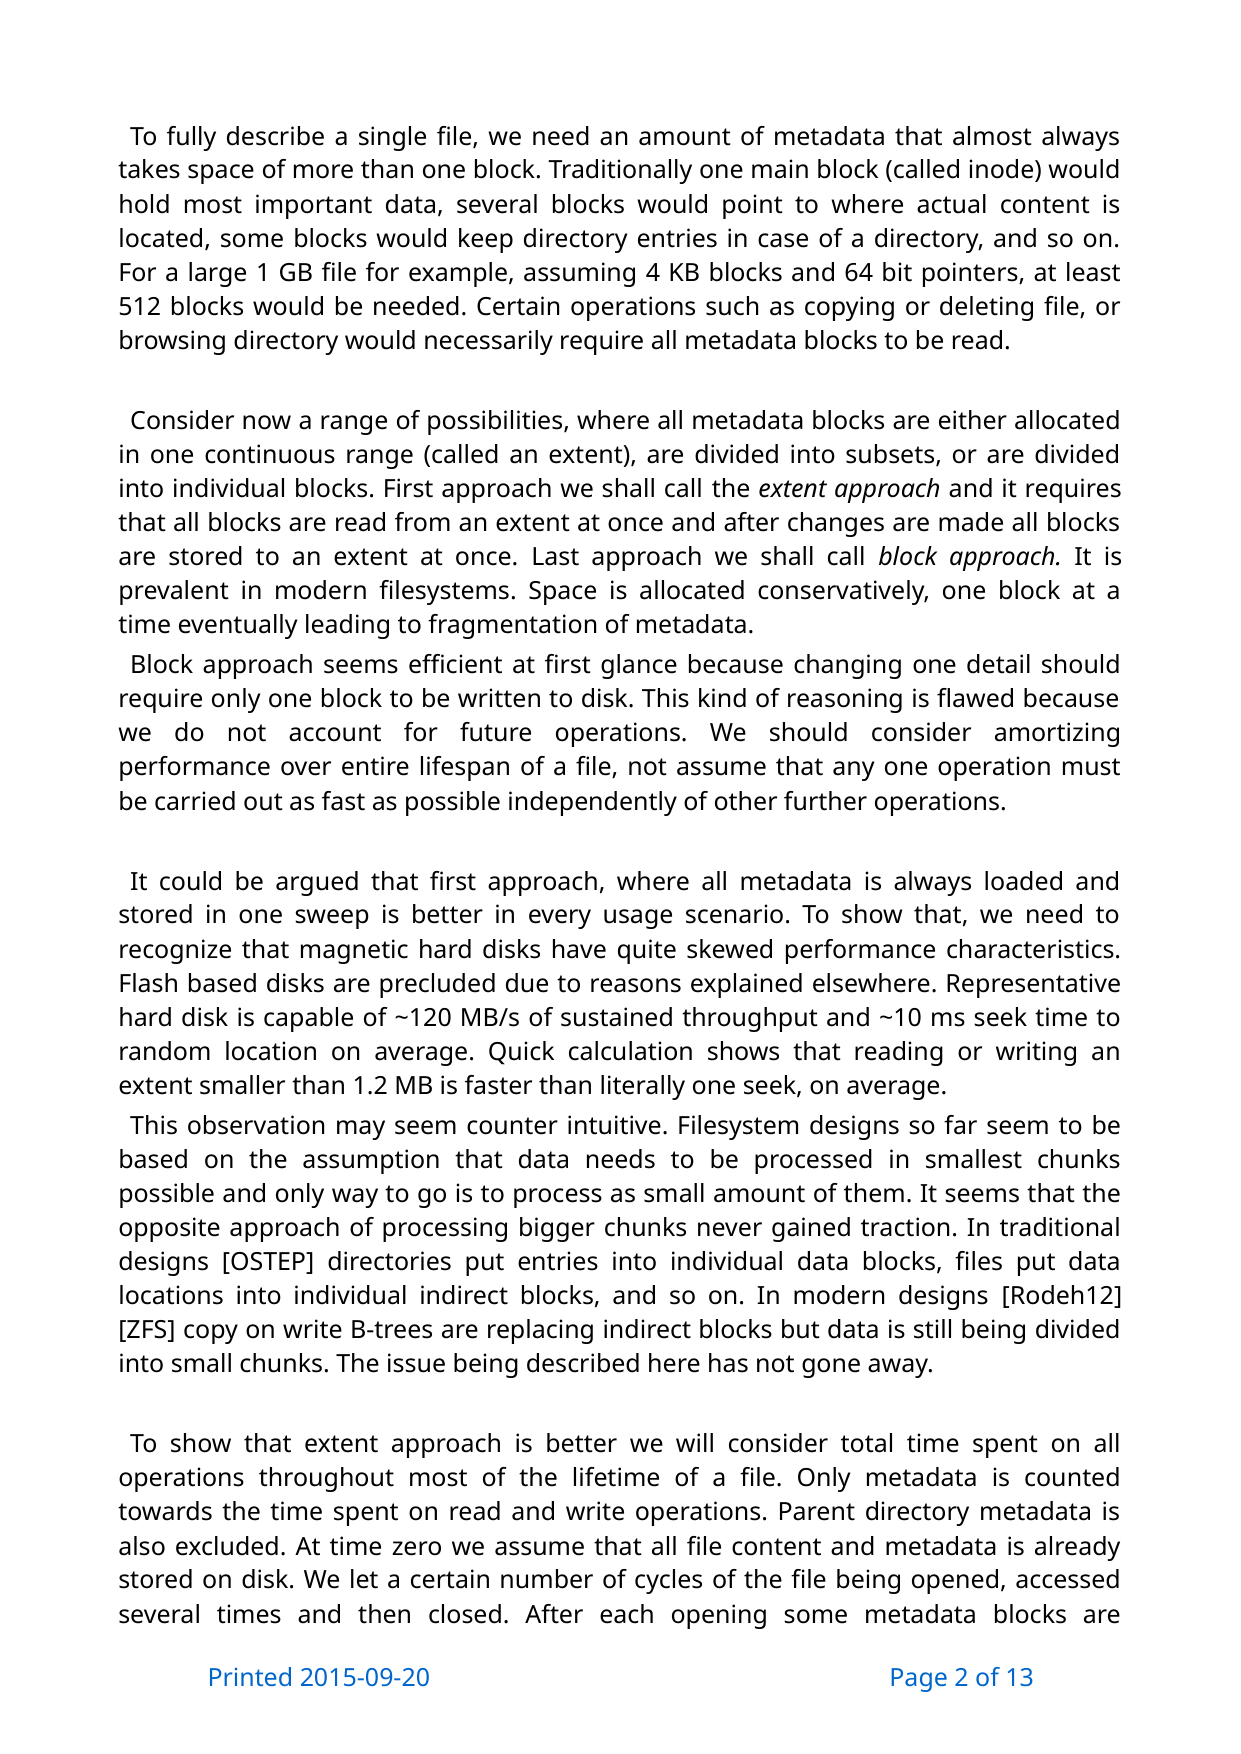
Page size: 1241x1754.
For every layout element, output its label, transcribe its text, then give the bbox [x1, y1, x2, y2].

text Consider now a range of possibilities, where all metadata blocks are either allocated in one continuous range (called an extent), are divided into subsets, or are divided into individual blocks. First approach we shall call the extent approach and it requires that all blocks are read from an extent at once and after changes are made all blocks are stored to an extent at once. Last approach we shall call block approach. It is prevalent in modern filesystems. Space is allocated conservatively, one block at a time eventually leading to fragmentation of metadata. [118, 402, 1122, 641]
text To fully describe a single file, we need an amount of metadata that almost always takes space of more than one block. Traditionally one main block (called inode) would hold most important data, several blocks would point to where actual content is located, some blocks would keep directory entries in case of a directory, and so on. For a large 1 GB file for example, assuming 4 KB blocks and 64 bit pointers, at least 512 blocks would be needed. Certain operations such as copying or deleting file, or browsing directory would necessarily require all metadata blocks to be read. [118, 118, 1122, 357]
text Block approach seems efficient at first glance because changing one detail should require only one block to be written to disk. This kind of reasoning is flawed because we do not account for future operations. We should consider amortizing performance over entire lifespan of a file, not assume that any one operation must be carried out as fast as possible independently of other further operations. [118, 647, 1122, 817]
text It could be argued that first approach, where all metadata is always loaded and stored in one sweep is better in every usage scenario. To show that, we need to recognize that magnetic hard disks have quite skewed performance characteristics. Flash based disks are precluded due to reasons explained elsewhere. Representative hard disk is capable of ~120 MB/s of sustained throughput and ~10 ms seek time to random location on average. Quick calculation shows that reading or writing an extent smaller than 1.2 MB is faster than literally one seek, on average. [118, 863, 1122, 1102]
text To show that extent approach is better we will consider total time spent on all operations throughout most of the lifetime of a file. Only metadata is counted towards the time spent on read and write operations. Parent directory metadata is also excluded. At time zero we assume that all file content and metadata is already stored on disk. We let a certain number of cycles of the file being opened, accessed several times and then closed. After each opening some metadata blocks are [118, 1426, 1122, 1630]
text This observation may seem counter intuitive. Filesystem designs so far seem to be based on the assumption that data needs to be processed in smallest chunks possible and only way to go is to process as small amount of them. It seems that the opposite approach of processing bigger chunks never gained traction. In traditional designs [OSTEP] directories put entries into individual data blocks, files put data locations into individual indirect blocks, and so on. In modern designs [Rodeh12] [ZFS] copy on write B-trees are replacing indirect blocks but data is still being divided into small chunks. The issue being described here has not gone away. [118, 1107, 1122, 1380]
